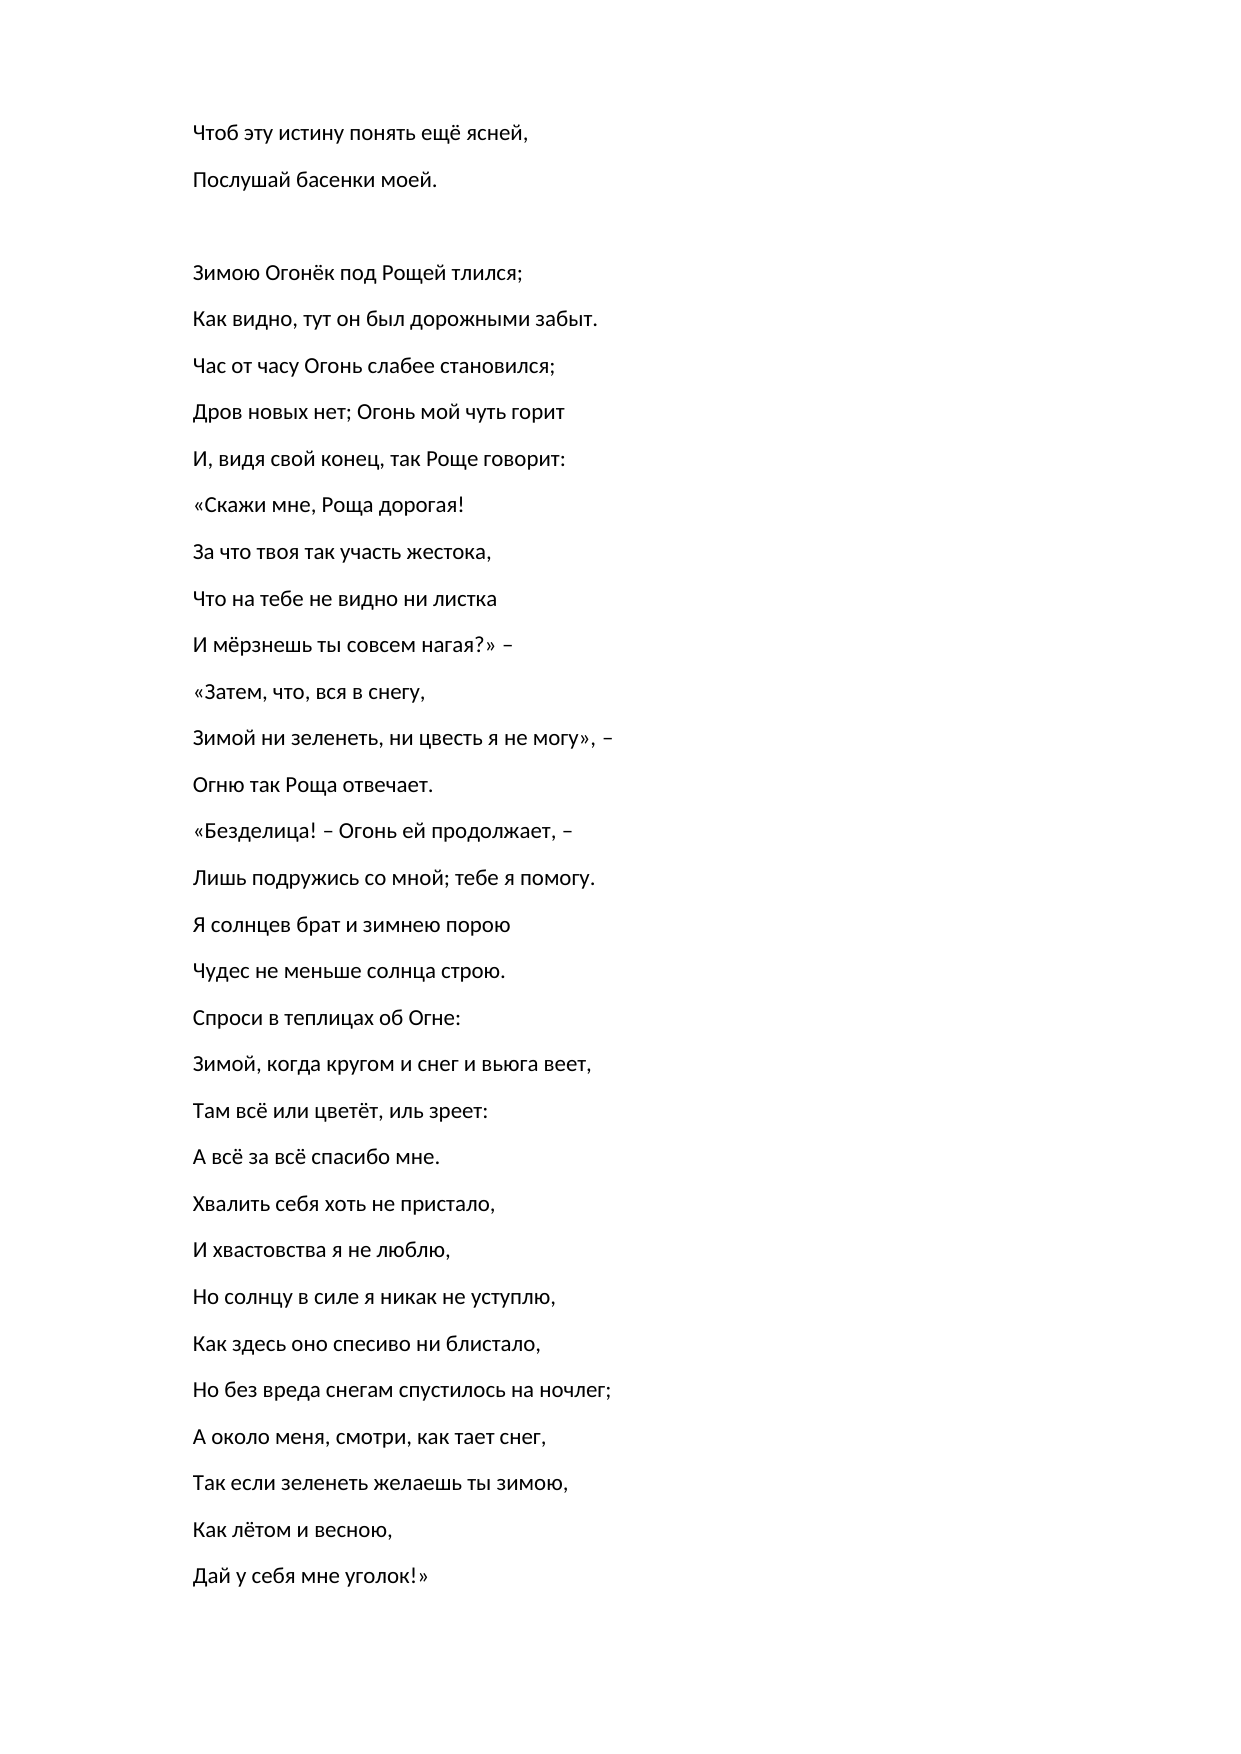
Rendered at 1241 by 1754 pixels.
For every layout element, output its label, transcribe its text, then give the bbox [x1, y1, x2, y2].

text «Затем, что, вся в снегу, [177, 677, 1152, 705]
text Зимой, когда кругом и снег и вьюга веет, [177, 1049, 1152, 1077]
text Лишь подружись со мной; тебе я помогу. [177, 863, 1152, 891]
text Хвалить себя хоть не пристало, [177, 1189, 1152, 1217]
text Зимою Огонёк под Рощей тлился; [177, 258, 1152, 286]
text Огню так Роща отвечает. [177, 770, 1152, 798]
text Спроси в теплицах об Огне: [177, 1003, 1152, 1031]
text Дай у себя мне уголок!» [177, 1562, 1152, 1589]
text И мёрзнешь ты совсем нагая?» – [177, 630, 1152, 658]
text Чтоб эту истину понять ещё ясней, [177, 118, 1152, 146]
text «Безделица! – Огонь ей продолжает, – [177, 817, 1152, 844]
text А всё за всё спасибо мне. [177, 1142, 1152, 1171]
text Что на тебе не видно ни листка [177, 584, 1152, 612]
text А около меня, смотри, как тает снег, [177, 1422, 1152, 1450]
text И хвастовства я не люблю, [177, 1236, 1152, 1264]
text Там всё или цветёт, иль зреет: [177, 1096, 1152, 1124]
text Зимой ни зеленеть, ни цвесть я не могу», – [177, 723, 1152, 751]
text «Скажи мне, Роща дорогая! [177, 491, 1152, 519]
text Послушай басенки моей. [177, 165, 1152, 193]
text Но солнцу в силе я никак не уступлю, [177, 1282, 1152, 1310]
text Как лётом и весною, [177, 1515, 1152, 1543]
text Так если зеленеть желаешь ты зимою, [177, 1468, 1152, 1496]
text Час от часу Огонь слабее становился; [177, 351, 1152, 379]
text Дров новых нет; Огонь мой чуть горит [177, 397, 1152, 426]
text Но без вреда снегам спустилось на ночлег; [177, 1375, 1152, 1403]
text За что твоя так участь жестока, [177, 537, 1152, 565]
text Как видно, тут он был дорожными забыт. [177, 304, 1152, 332]
text Чудес не меньше солнца строю. [177, 956, 1152, 984]
text И, видя свой конец, так Роще говорит: [177, 444, 1152, 472]
text Я солнцев брат и зимнею порою [177, 910, 1152, 938]
text Как здесь оно спесиво ни блистало, [177, 1329, 1152, 1357]
